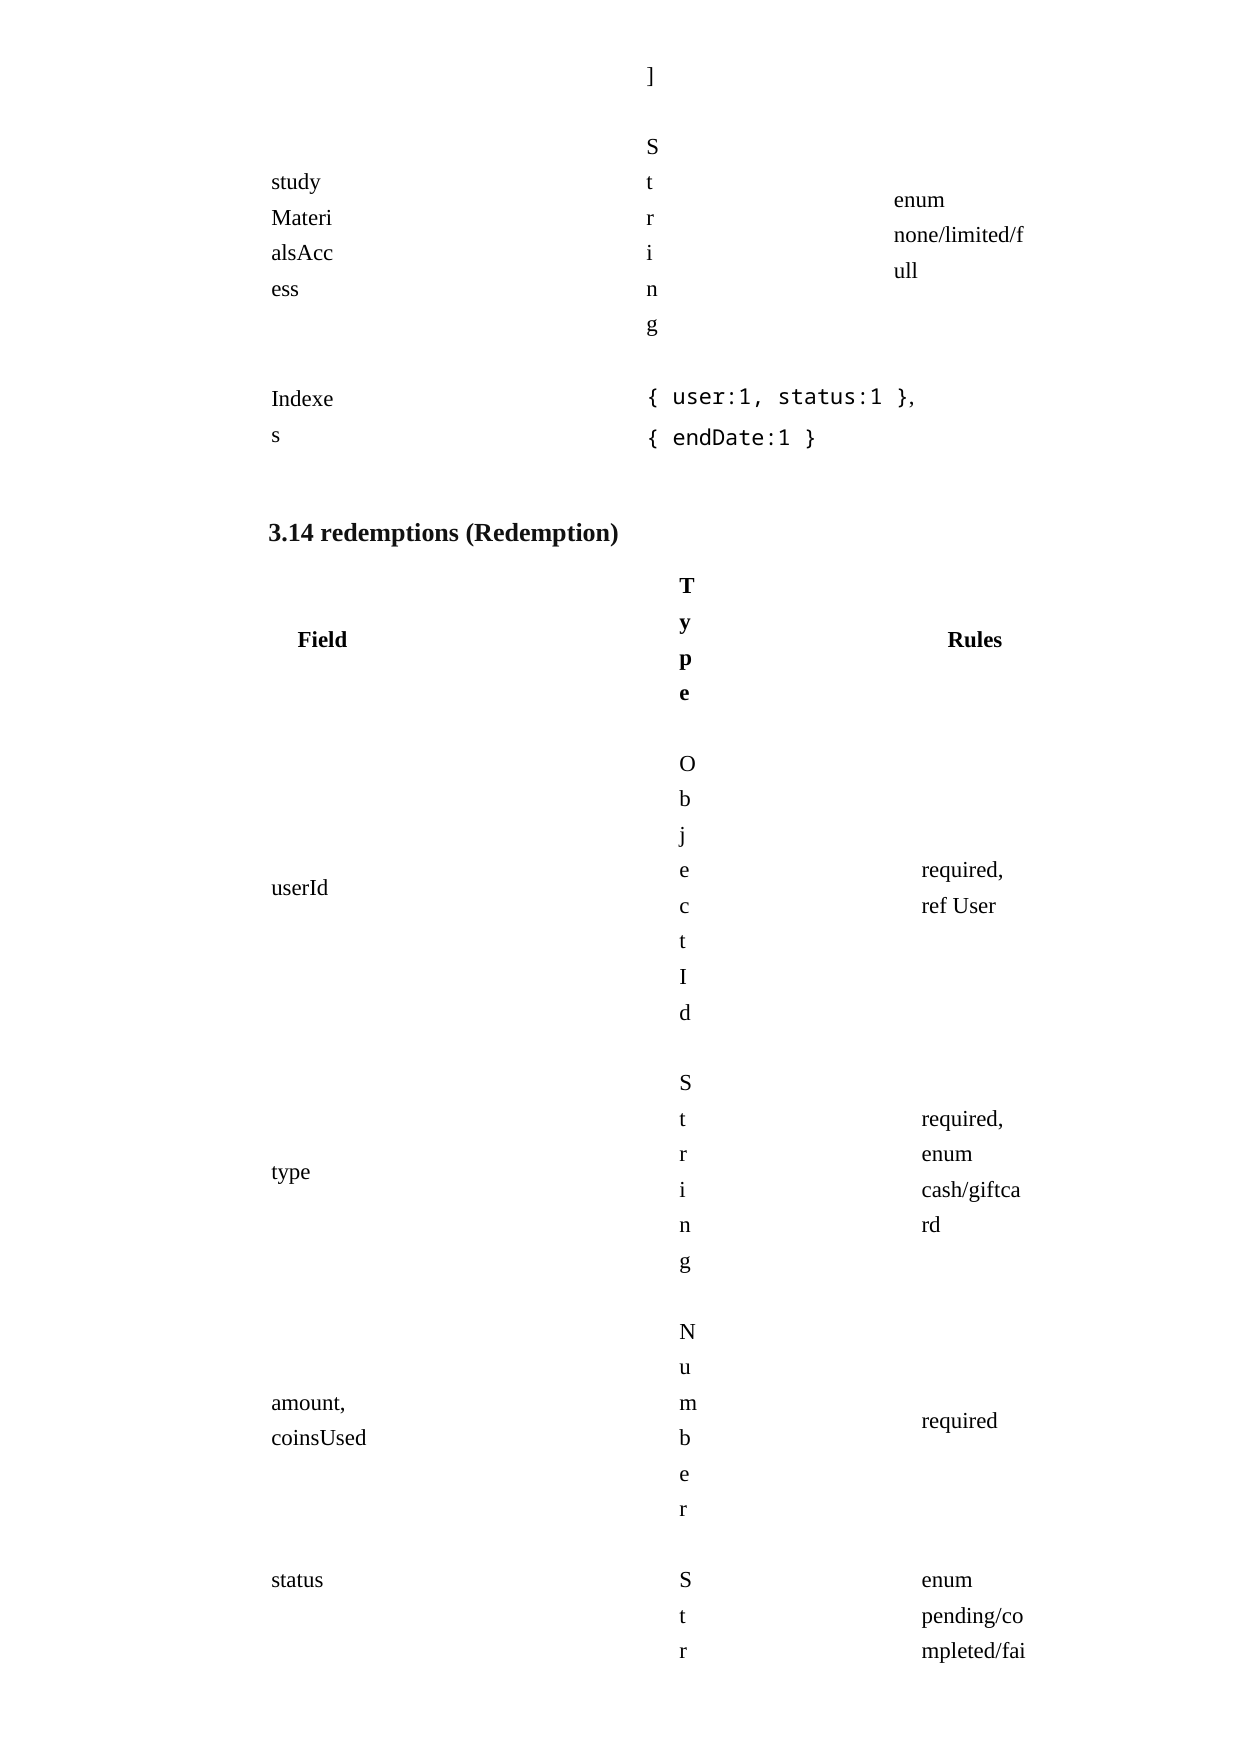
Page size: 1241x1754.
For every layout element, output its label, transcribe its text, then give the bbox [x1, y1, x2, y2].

table_cell String [526, 1067, 768, 1315]
subtitle 3.14 redemptions (Redemption) [268, 517, 1031, 547]
table_cell userId [118, 747, 526, 1067]
table_cell ] [493, 59, 741, 130]
table_cell enum pending/completed/fai [769, 1564, 1181, 1667]
table_cell status [118, 1564, 526, 1667]
table_header Field [118, 570, 526, 747]
table_cell required, ref User [769, 747, 1181, 1067]
table_cell required, enum cash/giftcard [769, 1067, 1181, 1315]
table_cell [741, 59, 1181, 130]
table_cell Str [526, 1564, 768, 1667]
table_cell { user:1, status:1 }, { endDate:1 } [493, 378, 1181, 493]
table_cell studyMaterialsAccess [118, 130, 493, 378]
table_cell String [493, 130, 741, 378]
table_header Type [526, 570, 768, 747]
table_cell Indexes [118, 378, 493, 493]
table_cell Number [526, 1315, 768, 1563]
table_cell amount, coinsUsed [118, 1315, 526, 1563]
table_cell required [769, 1315, 1181, 1563]
table_cell enum none/limited/full [741, 130, 1181, 378]
table_cell ObjectId [526, 747, 768, 1067]
table_cell [118, 59, 493, 130]
table_header Rules [769, 570, 1181, 747]
table_cell type [118, 1067, 526, 1315]
